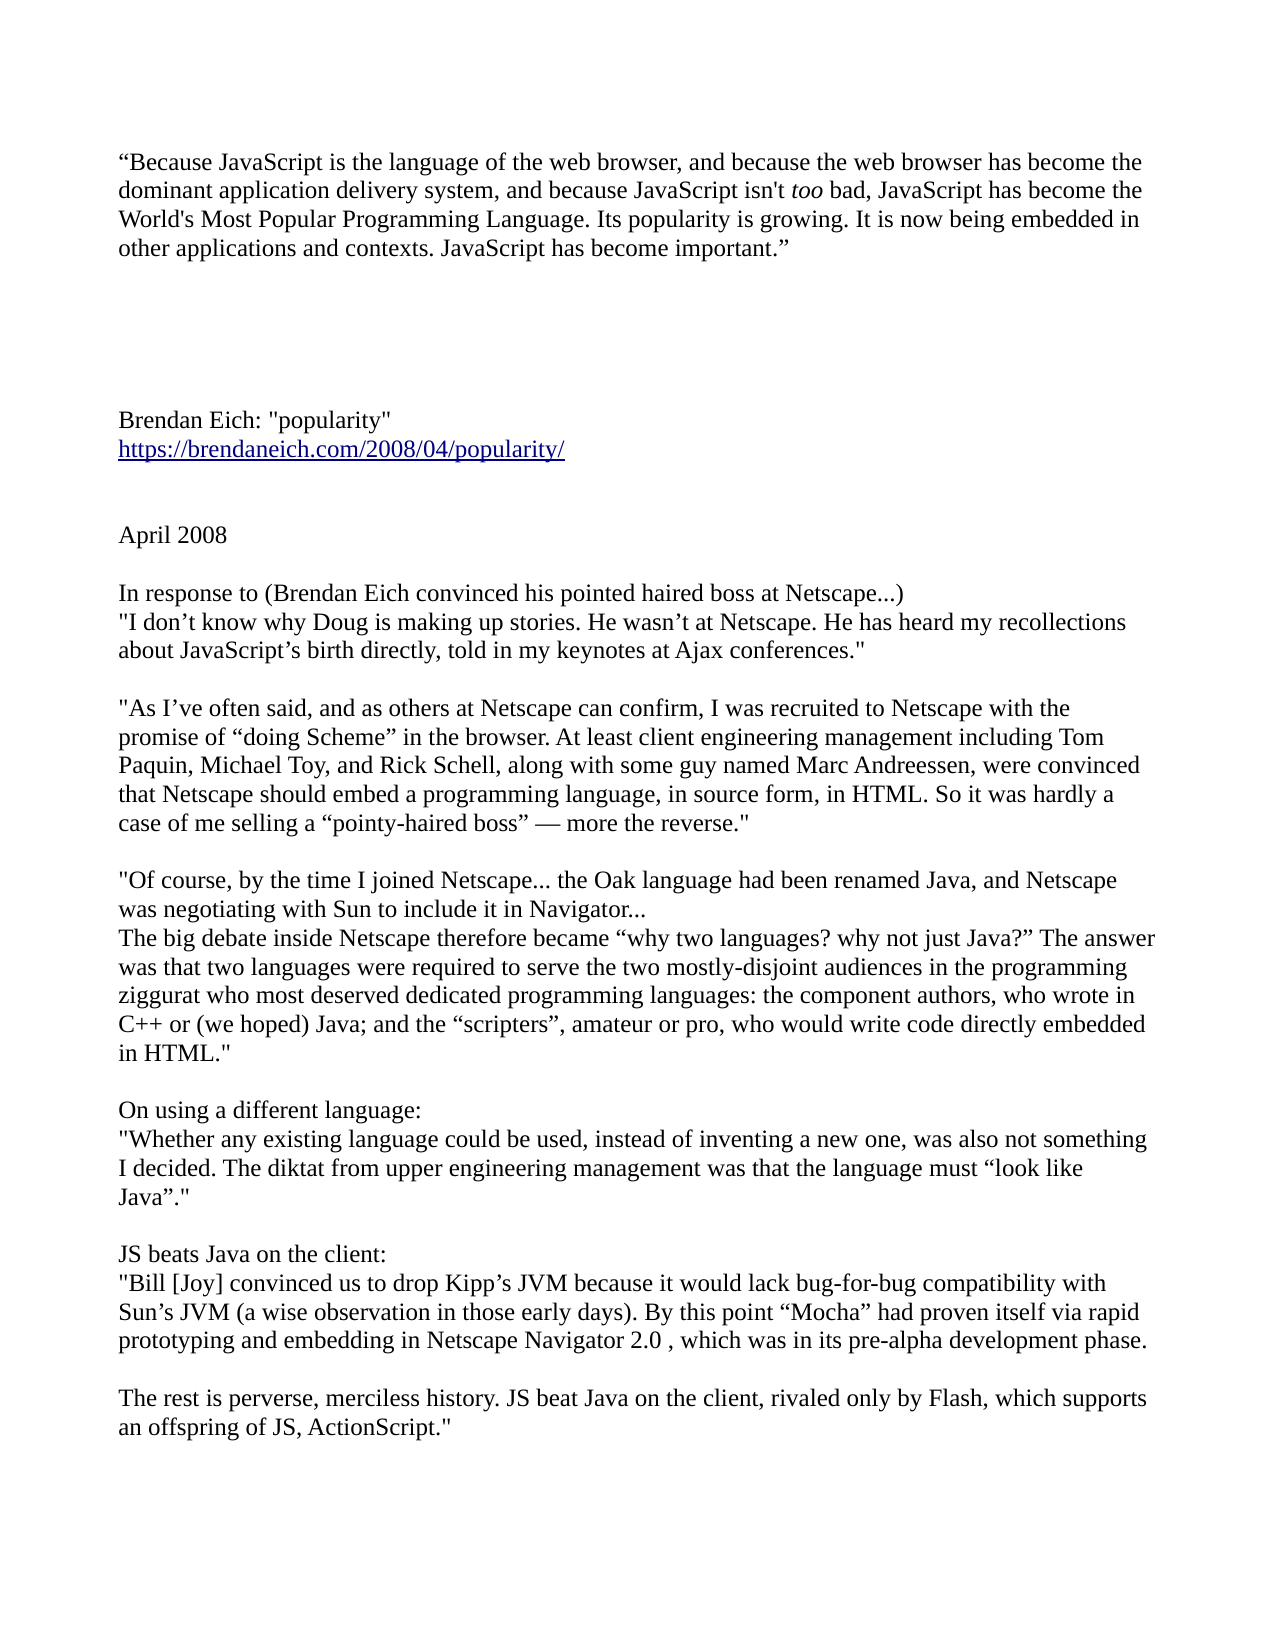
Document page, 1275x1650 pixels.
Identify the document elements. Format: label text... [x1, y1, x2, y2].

text The rest is perverse, merciless history. JS beat Java on the client, rivaled only by Flash, which supports an offspring of JS, ActionScript." [118, 1383, 1157, 1441]
text On using a different language: [118, 1096, 1157, 1124]
text "Of course, by the time I joined Netscape... the Oak language had been renamed Java, and Netscape was negotiating with Sun to include it in Navigator... [118, 866, 1157, 923]
text "I don’t know why Doug is making up stories. He wasn’t at Netscape. He has heard my recollections about JavaScript’s birth directly, told in my keynotes at Ajax conferences." [118, 607, 1157, 664]
text https://brendaneich.com/2008/04/popularity/ [118, 434, 1157, 463]
text Brendan Eich: "popularity" [118, 406, 1157, 434]
text JS beats Java on the client: [118, 1239, 1157, 1268]
text "Whether any existing language could be used, instead of inventing a new one, was also not something I decided. The diktat from upper engineering management was that the language must “look like Java”." [118, 1124, 1157, 1211]
text The big debate inside Netscape therefore became “why two languages? why not just Java?” The answer was that two languages were required to serve the two mostly-disjoint audiences in the programming ziggurat who most deserved dedicated programming languages: the component authors, who wrote in C++ or (we hoped) Java; and the “scripters”, amateur or pro, who would write code directly embedded in HTML." [118, 923, 1157, 1067]
text "As I’ve often said, and as others at Netscape can confirm, I was recruited to Netscape with the promise of “doing Scheme” in the browser. At least client engineering management including Tom Paquin, Michael Toy, and Rick Schell, along with some guy named Marc Andreessen, were convinced that Netscape should embed a programming language, in source form, in HTML. So it was hardly a case of me selling a “pointy-haired boss” — more the reverse." [118, 693, 1157, 837]
text "Bill [Joy] convinced us to drop Kipp’s JVM because it would lack bug-for-bug compatibility with Sun’s JVM (a wise observation in those early days). By this point “Mocha” had proven itself via rapid prototyping and embedding in Netscape Navigator 2.0 , which was in its pre-alpha development phase. [118, 1268, 1157, 1354]
text April 2008 [118, 521, 1157, 549]
text In response to (Brendan Eich convinced his pointed haired boss at Netscape...) [118, 578, 1157, 607]
text “Because JavaScript is the language of the web browser, and because the web browser has become the dominant application delivery system, and because JavaScript isn't too bad, JavaScript has become the World's Most Popular Programming Language. Its popularity is growing. It is now being embedded in other applications and contexts. JavaScript has become important.” [118, 147, 1157, 262]
